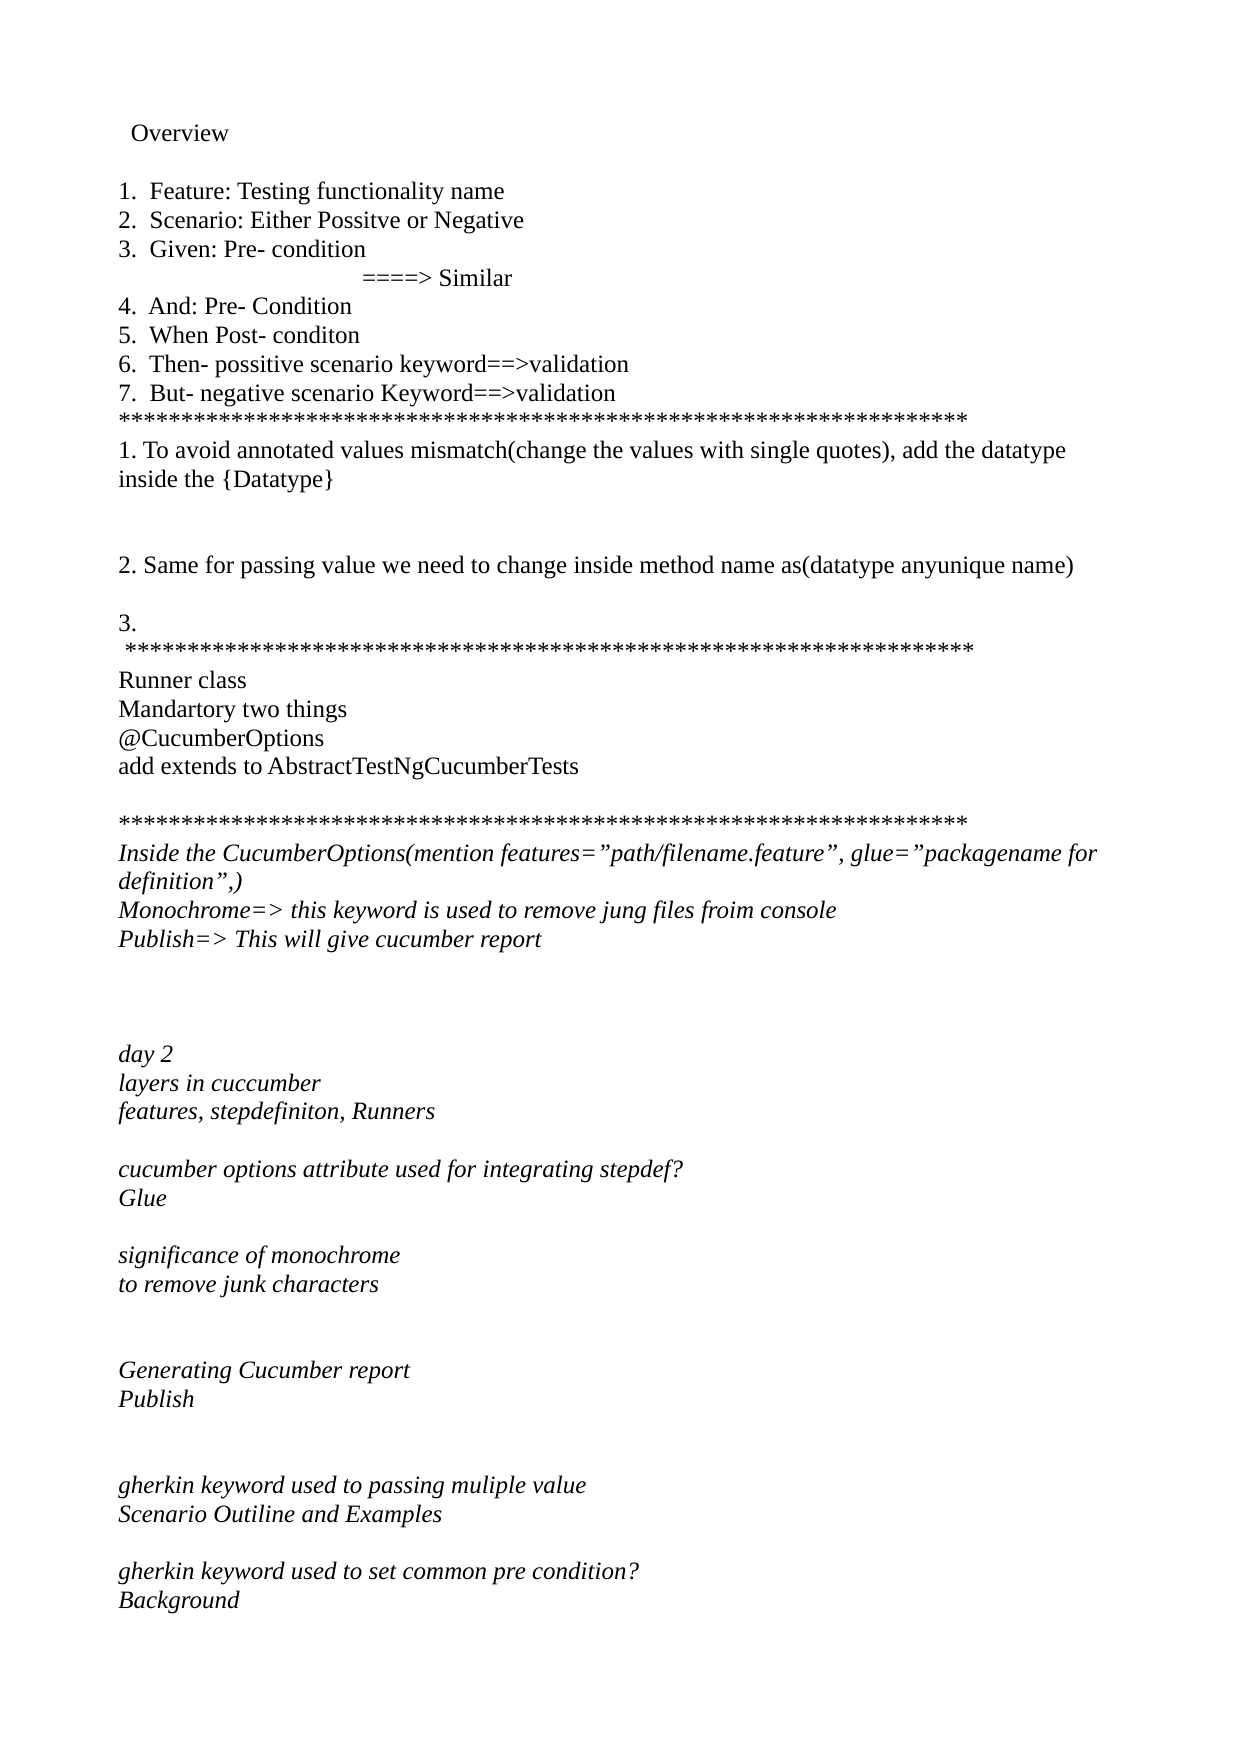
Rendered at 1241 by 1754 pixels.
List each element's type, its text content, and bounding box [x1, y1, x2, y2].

text gherkin keyword used to passing muliple value [118, 1470, 1122, 1499]
text Publish=> This will give cucumber report [118, 924, 1122, 953]
text features, stepdefiniton, Runners [118, 1096, 1122, 1125]
text to remove junk characters [118, 1269, 1122, 1298]
text ====> Similar [118, 263, 1122, 291]
text day 2 [118, 1039, 1122, 1068]
text 2. Scenario: Either Possitve or Negative [118, 205, 1122, 234]
text 1. Feature: Testing functionality name [118, 176, 1122, 205]
text Inside the CucumberOptions(mention features=”path/filename.feature”, glue=”packagename for definition”,) [118, 838, 1122, 895]
text significance of monochrome [118, 1240, 1122, 1269]
text ******************************************************************** [118, 809, 1122, 838]
text Background [118, 1585, 1122, 1614]
text Glue [118, 1183, 1122, 1211]
text gherkin keyword used to set common pre condition? [118, 1556, 1122, 1585]
text Runner class [118, 665, 1122, 694]
text Generating Cucumber report [118, 1355, 1122, 1384]
text Mandartory two things [118, 694, 1122, 723]
text 3. [118, 608, 1122, 636]
text 7. But- negative scenario Keyword==>validation [118, 378, 1122, 406]
text 2. Same for passing value we need to change inside method name as(datatype anyunique name) [118, 550, 1122, 579]
text Scenario Outiline and Examples [118, 1499, 1122, 1528]
text ******************************************************************** [118, 636, 1122, 665]
text @CucumberOptions [118, 723, 1122, 751]
text 6. Then- possitive scenario keyword==>validation [118, 349, 1122, 378]
text add extends to AbstractTestNgCucumberTests [118, 751, 1122, 780]
text layers in cuccumber [118, 1068, 1122, 1096]
text 3. Given: Pre- condition [118, 234, 1122, 263]
text Publish [118, 1384, 1122, 1413]
text 4. And: Pre- Condition [118, 291, 1122, 320]
text ******************************************************************** [118, 406, 1122, 435]
text Monochrome=> this keyword is used to remove jung files froim console [118, 895, 1122, 924]
text 5. When Post- conditon [118, 320, 1122, 349]
text cucumber options attribute used for integrating stepdef? [118, 1154, 1122, 1183]
text 1. To avoid annotated values mismatch(change the values with single quotes), add the datatype inside the {Datatype} [118, 435, 1122, 493]
